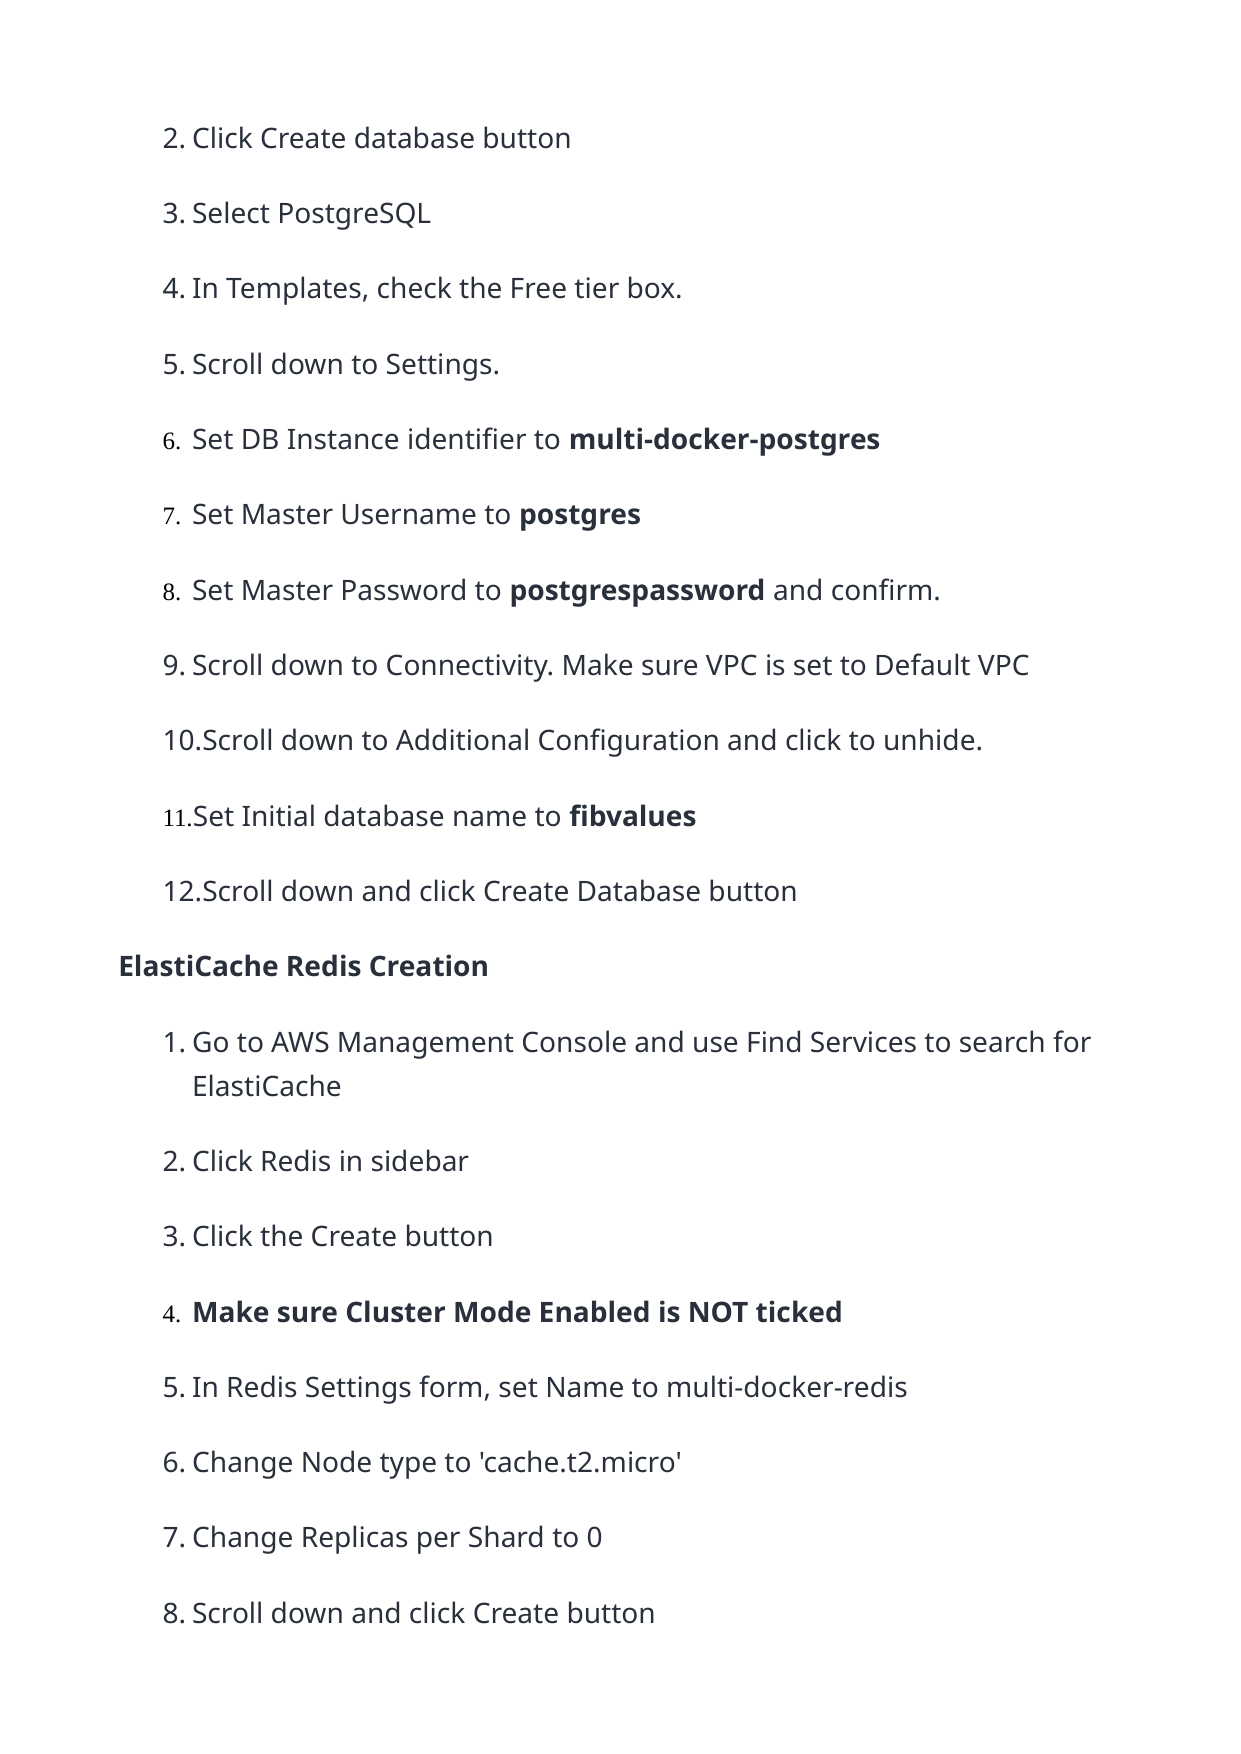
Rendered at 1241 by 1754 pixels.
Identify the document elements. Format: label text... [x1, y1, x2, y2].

list In Templates, check the Free tier box. [162, 269, 1122, 307]
text ElastiCache Redis Creation [118, 947, 1122, 985]
list Set Initial database name to fibvalues [162, 796, 1122, 834]
list Change Replicas per Shard to 0 [162, 1518, 1122, 1556]
list Change Node type to 'cache.t2.micro' [162, 1442, 1122, 1481]
list Scroll down to Settings. [162, 344, 1122, 382]
list Click the Create button [162, 1217, 1122, 1255]
list Go to AWS Management Console and use Find Services to search for ElastiCache [162, 1022, 1122, 1104]
list Scroll down to Connectivity. Make sure VPC is set to Default VPC [162, 645, 1122, 684]
list Click Redis in sidebar [162, 1141, 1122, 1179]
list Scroll down and click Create button [162, 1593, 1122, 1631]
list Scroll down to Additional Configuration and click to unhide. [162, 721, 1122, 759]
list Set Master Username to postgres [162, 495, 1122, 533]
list Set DB Instance identifier to multi-docker-postgres [162, 419, 1122, 458]
list Scroll down and click Create Database button [162, 871, 1122, 909]
list In Redis Settings form, set Name to multi-docker-redis [162, 1367, 1122, 1406]
list Select PostgreSQL [162, 193, 1122, 232]
list Click Create database button [162, 118, 1122, 156]
list Make sure Cluster Mode Enabled is NOT ticked [162, 1292, 1122, 1330]
list Set Master Password to postgrespassword and confirm. [162, 570, 1122, 608]
